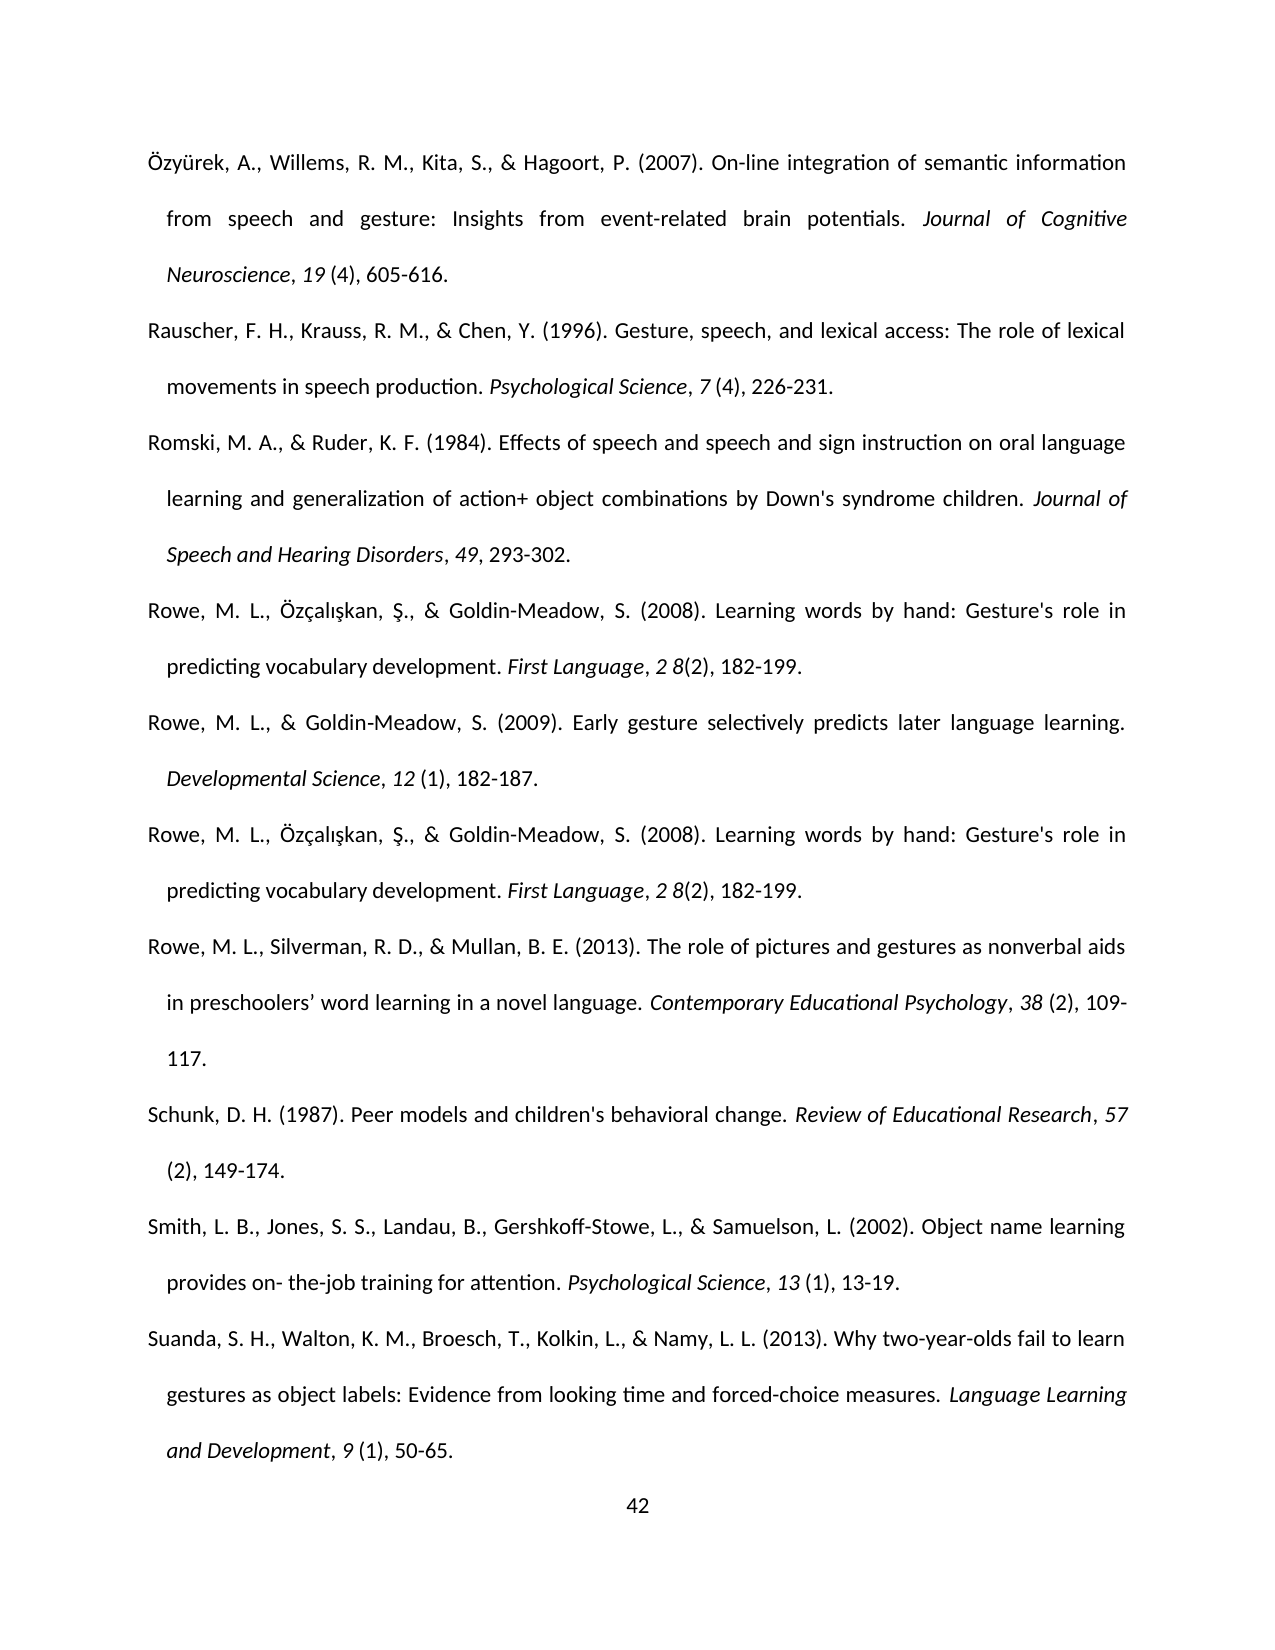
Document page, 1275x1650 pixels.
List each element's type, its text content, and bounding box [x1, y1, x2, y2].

text Özyürek, A., Willems, R. M., Kita, S., & Hagoort, P. (2007). On-line integration of semantic information from speech and gesture: Insights from event-related brain potentials. Journal of Cognitive Neuroscience, 19 (4), 605-616. [148, 148, 1127, 288]
text Rowe, M. L., Özçalışkan, Ş., & Goldin-Meadow, S. (2008). Learning words by hand: Gesture's role in predicting vocabulary development. First Language, 2 8(2), 182-199. [148, 820, 1127, 904]
text Schunk, D. H. (1987). Peer models and children's behavioral change. Review of Educational Research, 57 (2), 149-174. [148, 1100, 1127, 1184]
text Rowe, M. L., & Goldin‐Meadow, S. (2009). Early gesture selectively predicts later language learning. Developmental Science, 12 (1), 182-187. [148, 708, 1127, 792]
text Rowe, M. L., Silverman, R. D., & Mullan, B. E. (2013). The role of pictures and gestures as nonverbal aids in preschoolers’ word learning in a novel language. Contemporary Educational Psychology, 38 (2), 109-117. [148, 932, 1127, 1072]
text Rauscher, F. H., Krauss, R. M., & Chen, Y. (1996). Gesture, speech, and lexical access: The role of lexical movements in speech production. Psychological Science, 7 (4), 226-231. [148, 316, 1127, 400]
text Suanda, S. H., Walton, K. M., Broesch, T., Kolkin, L., & Namy, L. L. (2013). Why two-year-olds fail to learn gestures as object labels: Evidence from looking time and forced-choice measures. Language Learning and Development, 9 (1), 50-65. [148, 1324, 1127, 1464]
text Smith, L. B., Jones, S. S., Landau, B., Gershkoff-Stowe, L., & Samuelson, L. (2002). Object name learning provides on- the-job training for attention. Psychological Science, 13 (1), 13-19. [148, 1212, 1127, 1296]
text Romski, M. A., & Ruder, K. F. (1984). Effects of speech and speech and sign instruction on oral language learning and generalization of action+ object combinations by Down's syndrome children. Journal of Speech and Hearing Disorders, 49, 293-302. [148, 428, 1127, 568]
text Rowe, M. L., Özçalışkan, Ş., & Goldin-Meadow, S. (2008). Learning words by hand: Gesture's role in predicting vocabulary development. First Language, 2 8(2), 182-199. [148, 596, 1127, 680]
